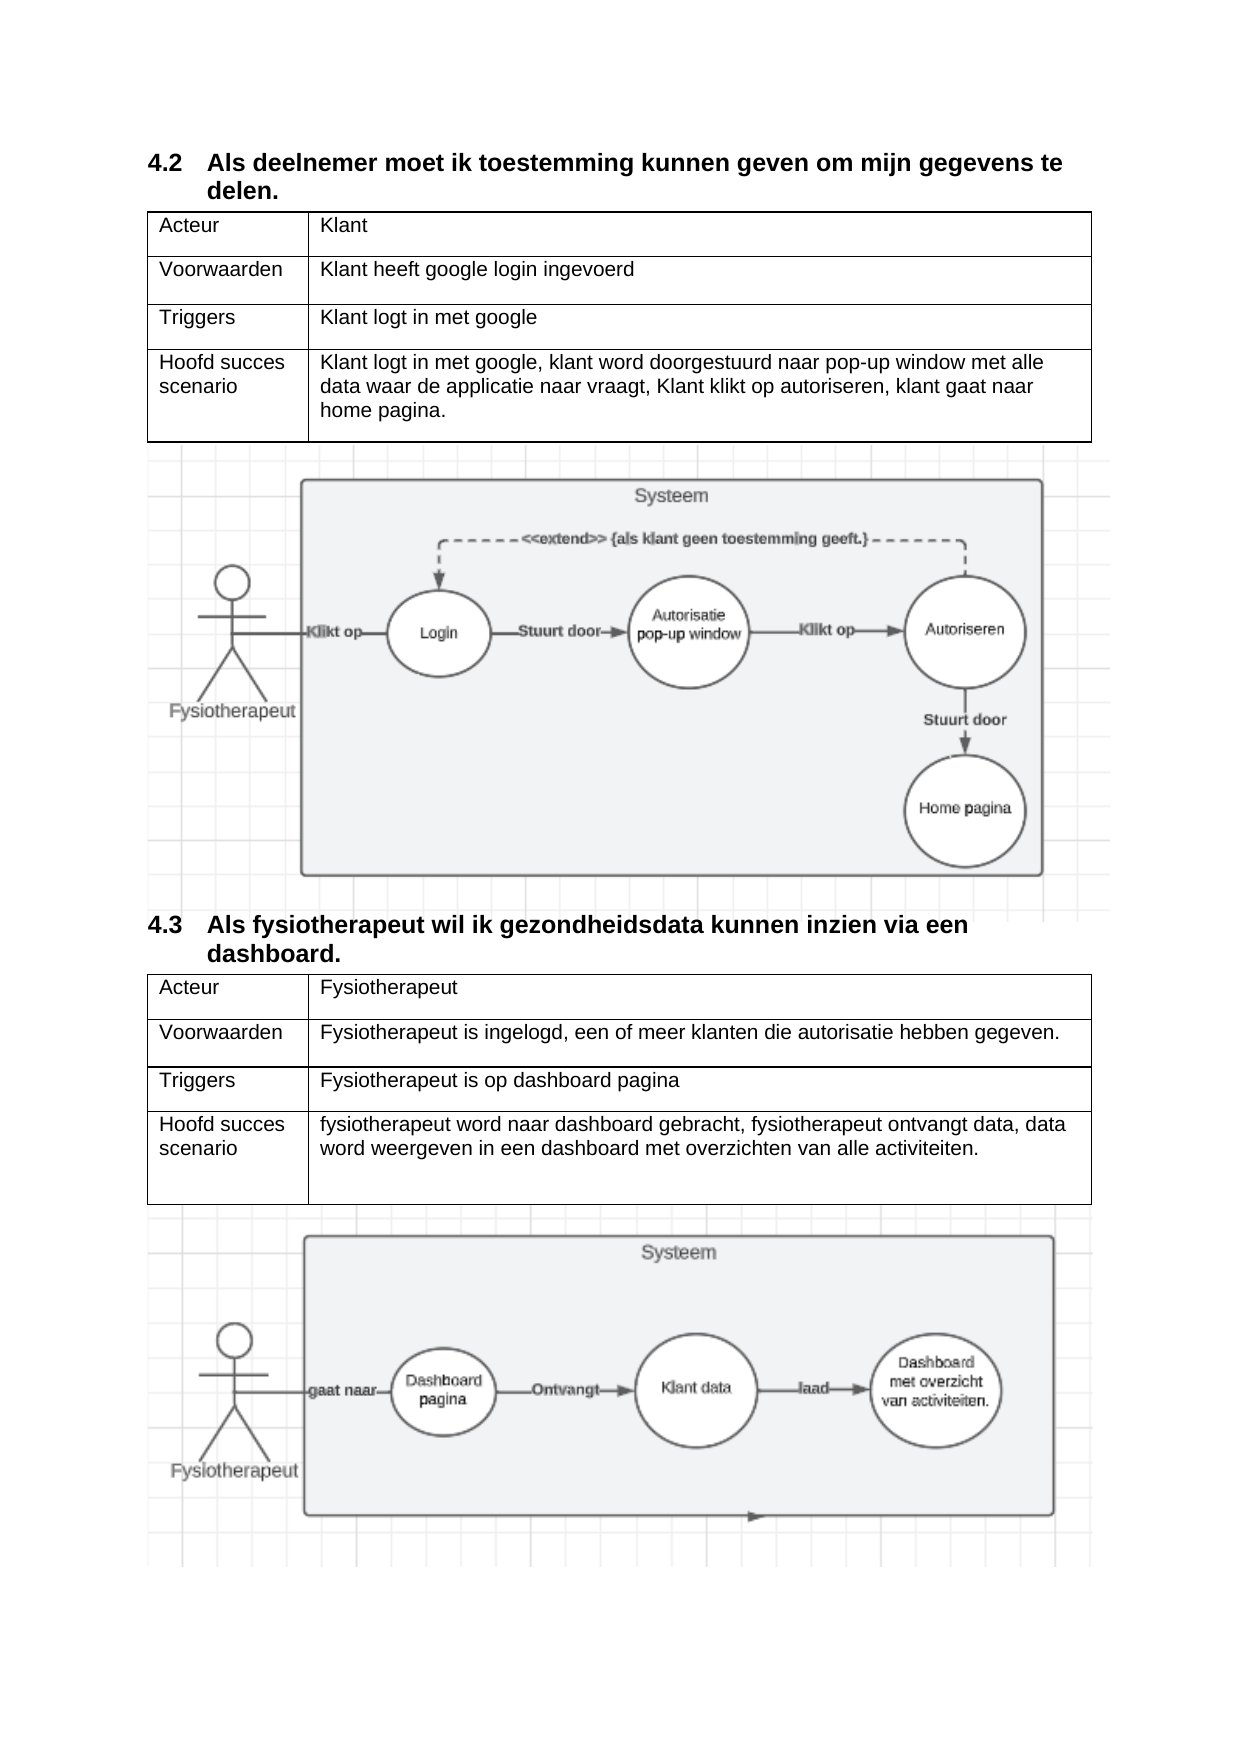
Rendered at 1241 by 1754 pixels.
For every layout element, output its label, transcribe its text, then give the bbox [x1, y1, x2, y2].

table_cell Hoofd succes scenario [148, 350, 308, 441]
table_header Klant [309, 213, 1091, 256]
table_cell Klant heeft google login ingevoerd [309, 257, 1091, 304]
table_cell Hoofd succes scenario [148, 1112, 308, 1204]
subtitle Als fysiotherapeut wil ik gezondheidsdata kunnen inzien via een dashboard. [148, 922, 1093, 968]
table_cell Fysiotherapeut is op dashboard pagina [309, 1068, 1091, 1111]
table_header Acteur [148, 975, 308, 1018]
table_cell Klant logt in met google [309, 305, 1091, 349]
table_cell Triggers [148, 1068, 308, 1111]
table_cell Voorwaarden [148, 1020, 308, 1066]
table_header Acteur [148, 213, 308, 256]
table_cell Voorwaarden [148, 257, 308, 304]
subtitle Als deelnemer moet ik toestemming kunnen geven om mijn gegevens te delen. [148, 148, 1093, 205]
table_cell fysiotherapeut word naar dashboard gebracht, fysiotherapeut ontvangt data, data word weergeven in een dashboard met overzichten van alle activiteiten. [309, 1112, 1091, 1204]
table_header Fysiotherapeut [309, 975, 1091, 1018]
table_cell Klant logt in met google, klant word doorgestuurd naar pop-up window met alle data waar de applicatie naar vraagt, Klant klikt op autoriseren, klant gaat naar home pagina. [309, 350, 1091, 441]
table_cell Fysiotherapeut is ingelogd, een of meer klanten die autorisatie hebben gegeven. [309, 1020, 1091, 1066]
table_cell Triggers [148, 305, 308, 349]
